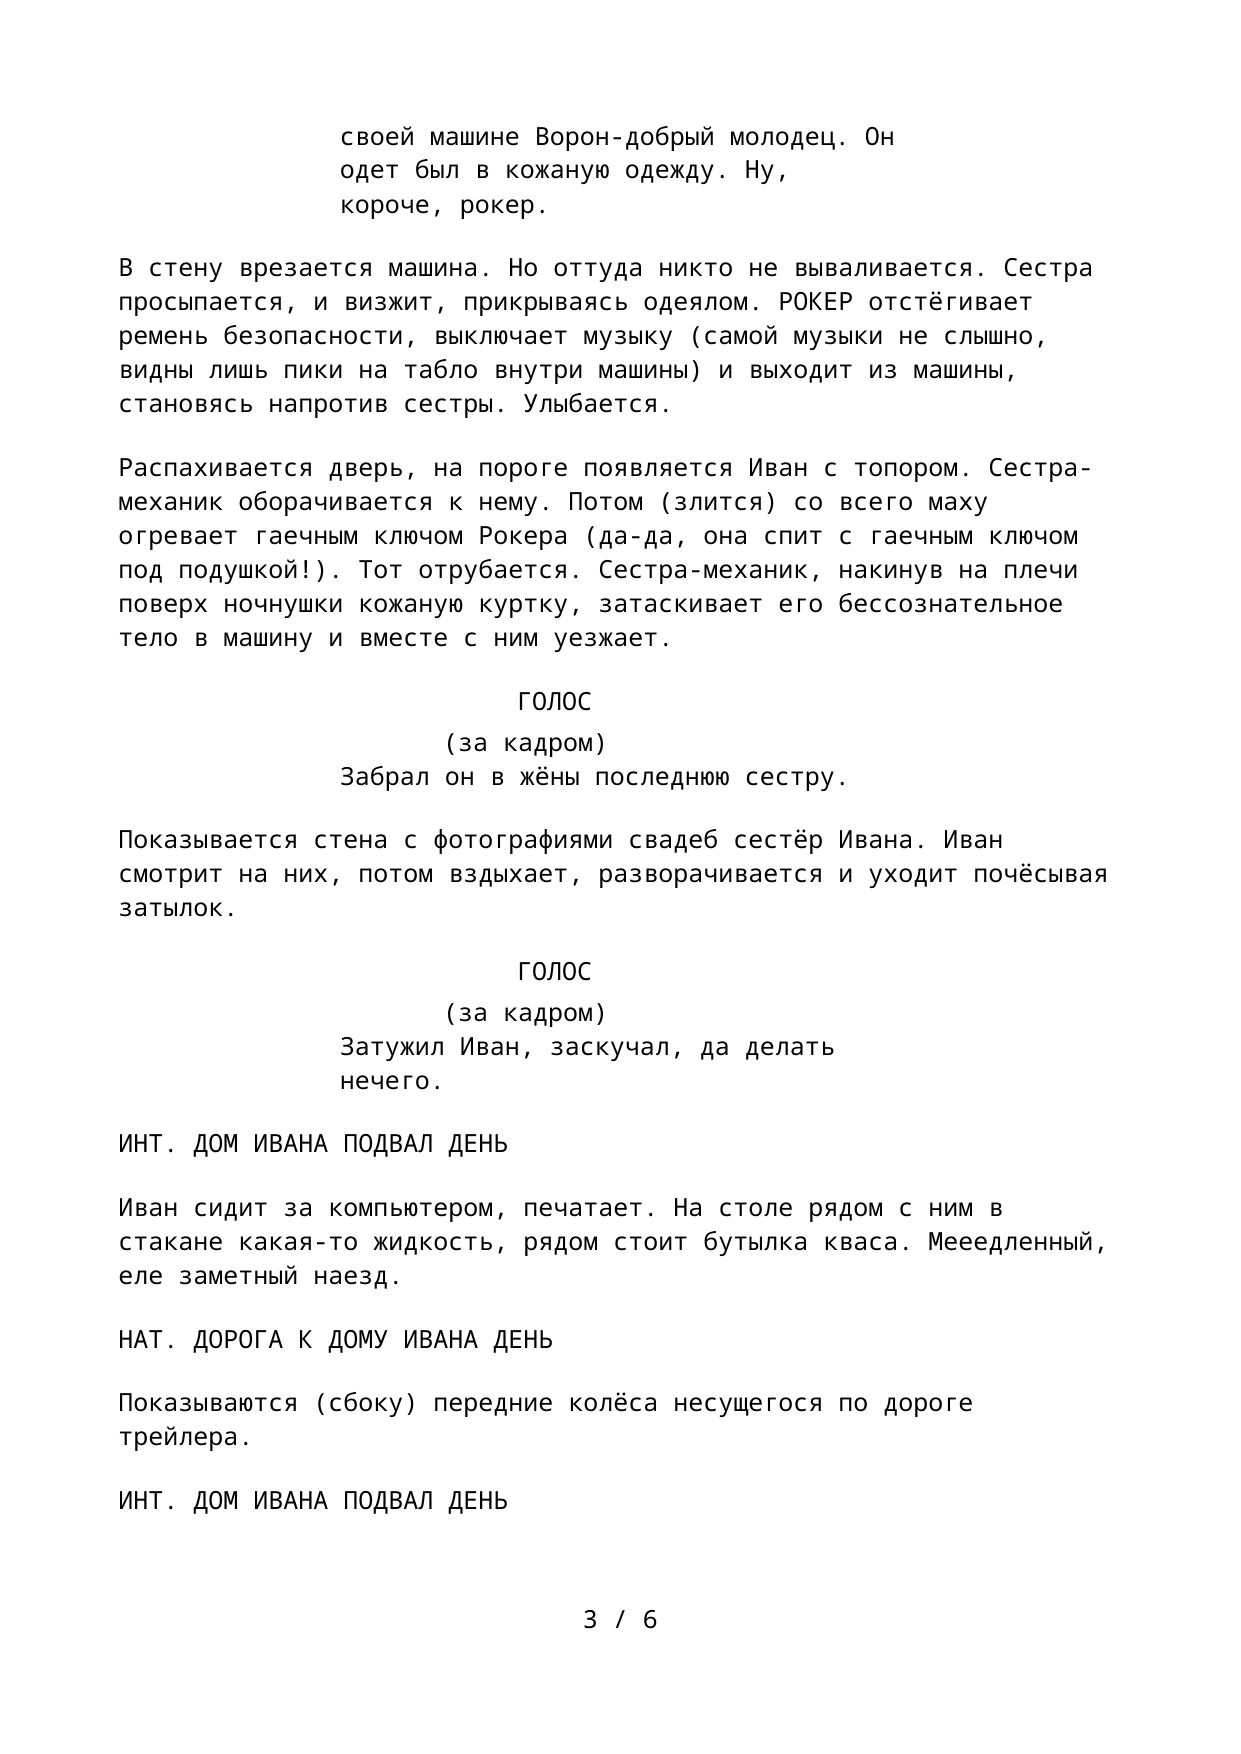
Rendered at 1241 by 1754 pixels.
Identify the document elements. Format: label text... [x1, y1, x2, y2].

text ИНТ. ДОМ ИВАНА ПОДВАЛ ДЕНЬ [118, 1126, 1122, 1160]
text Иван сидит за компьютером, печатает. На столе рядом с ним в стакане какая-то жидкость, рядом стоит бутылка кваса. Мееедленный, еле заметный наезд. [118, 1189, 1122, 1292]
text Затужил Иван, заскучал, да делать нечего. [339, 1028, 901, 1097]
text В стену врезается машина. Но оттуда никто не вываливается. Сестра просыпается, и визжит, прикрываясь одеялом. РОКЕР отстёгивает ремень безопасности, выключает музыку (самой музыки не слышно, видны лишь пики на табло внутри машины) и выходит из машины, становясь напротив сестры. Улыбается. [118, 250, 1122, 420]
text Распахивается дверь, на пороге появляется Иван с топором. Сестра-механик оборачивается к нему. Потом (злится) со всего маху огревает гаечным ключом Рокера (да-да, она спит с гаечным ключом под подушкой!). Тот отрубается. Сестра-механик, накинув на плечи поверх ночнушки кожаную куртку, затаскивает его бессознательное тело в машину и вместе с ним уезжает. [118, 449, 1122, 654]
text ГОЛОС [517, 953, 1122, 988]
text ГОЛОС [517, 683, 1122, 717]
text Забрал он в жёны последнюю сестру. [339, 758, 901, 792]
text НАТ. ДОРОГА К ДОМУ ИВАНА ДЕНЬ [118, 1321, 1122, 1355]
text (за кадром) [443, 994, 901, 1028]
text ИНТ. ДОМ ИВАНА ПОДВАЛ ДЕНЬ [118, 1482, 1122, 1516]
text (за кадром) [443, 724, 901, 758]
text Показывается стена с фотографиями свадеб сестёр Ивана. Иван смотрит на них, потом вздыхает, разворачивается и уходит почёсывая затылок. [118, 822, 1122, 924]
text Показываются (сбоку) передние колёса несущегося по дороге трейлера. [118, 1385, 1122, 1453]
text своей машине Ворон-добрый молодец. Он одет был в кожаную одежду. Ну, короче, рокер. [339, 118, 901, 220]
